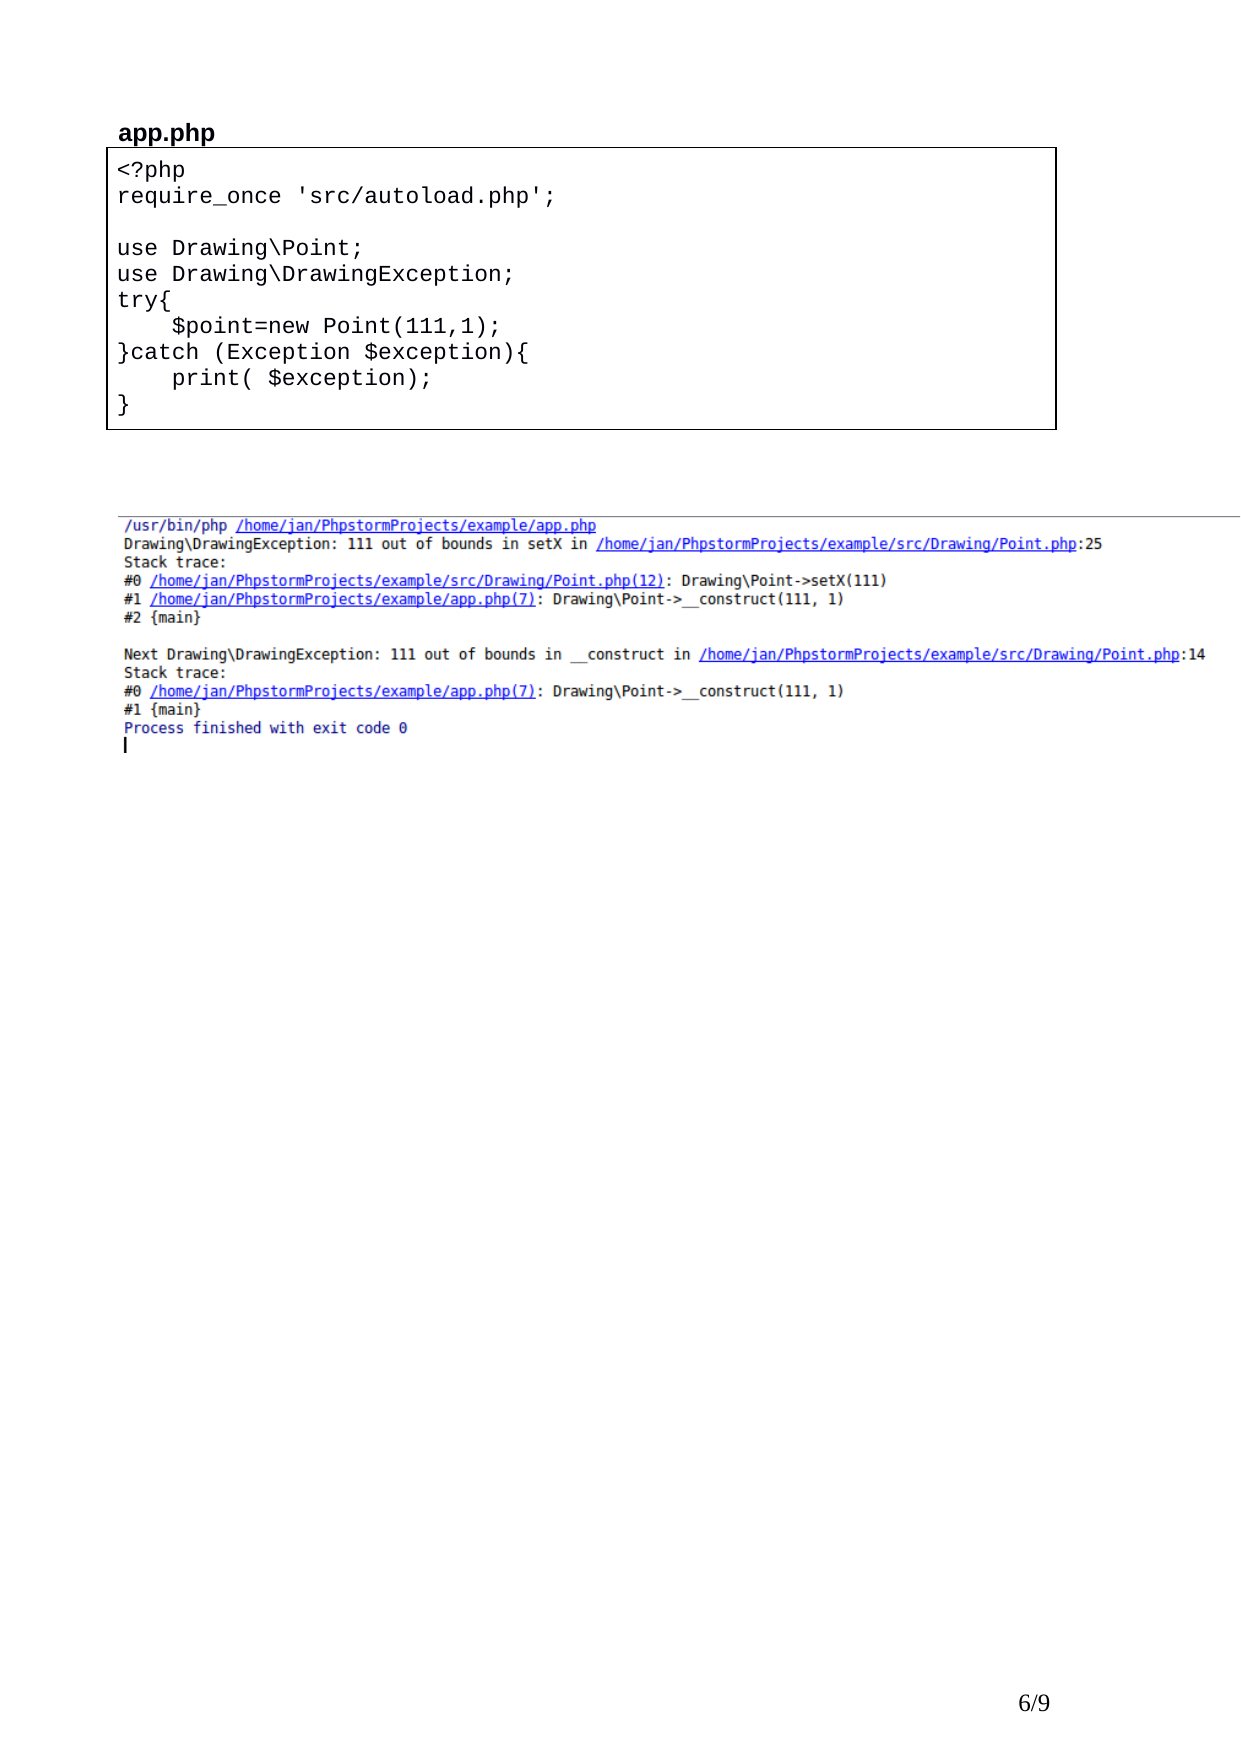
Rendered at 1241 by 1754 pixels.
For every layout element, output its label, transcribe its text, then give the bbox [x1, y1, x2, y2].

text app.php [118, 118, 1122, 147]
table_header <?php require_once 'src/autoload.php'; use Drawing\Point; use Drawing\DrawingException; try{ $point=new Point(111,1); }catch (Exception $exception){ print( $exception); } [108, 148, 1055, 429]
picture [118, 516, 1241, 753]
